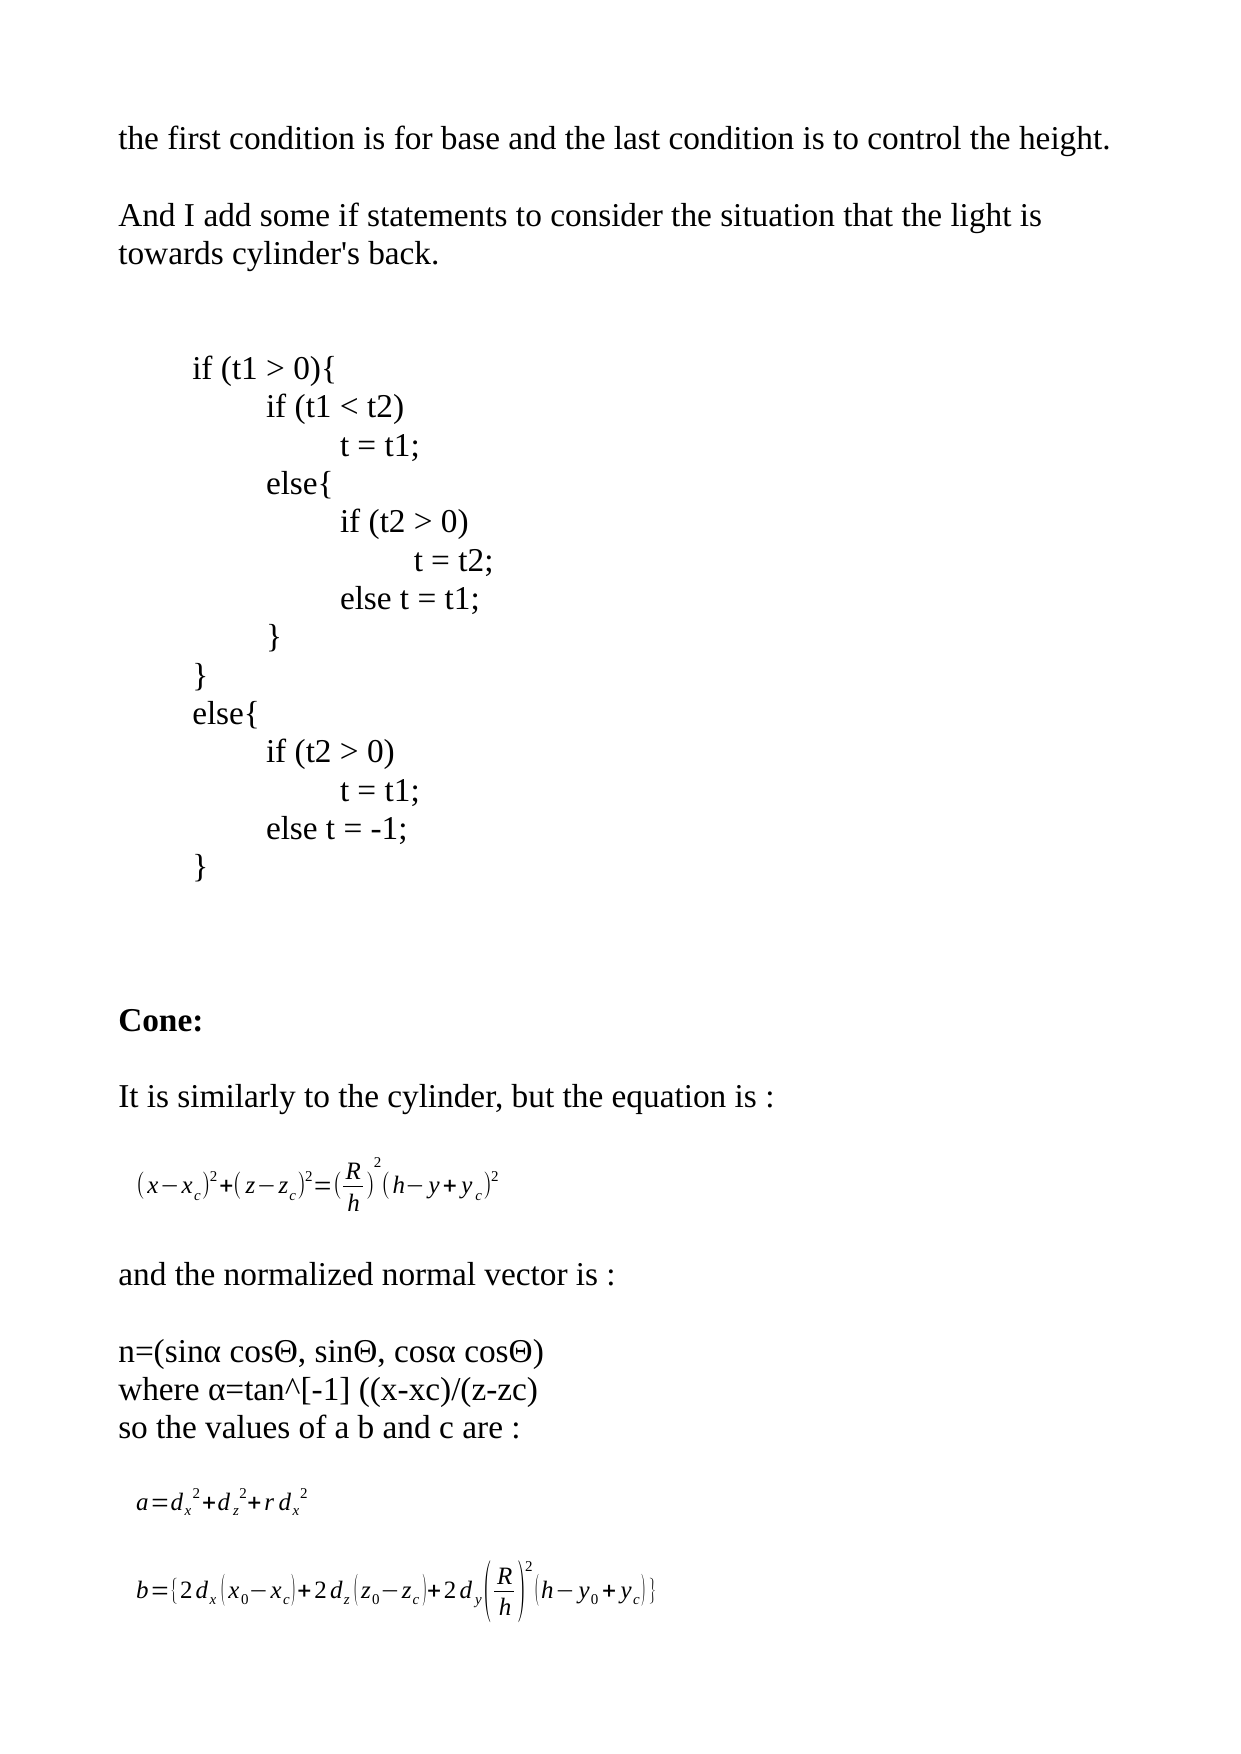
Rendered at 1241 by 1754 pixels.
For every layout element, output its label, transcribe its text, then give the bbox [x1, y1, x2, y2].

text else t = -1; [118, 808, 1122, 846]
text where α=tan^[-1] ((x-xc)/(z-zc) [118, 1369, 1122, 1408]
text } [118, 655, 1122, 693]
text t = t2; [118, 540, 1122, 578]
text else t = t1; [118, 578, 1122, 616]
text if (t1 < t2) [118, 386, 1122, 425]
text } [118, 616, 1122, 655]
text else{ [118, 463, 1122, 501]
text t = t1; [118, 425, 1122, 463]
text if (t2 > 0) [118, 501, 1122, 540]
text else{ [118, 693, 1122, 731]
text and the normalized normal vector is : [118, 1254, 1122, 1293]
text if (t2 > 0) [118, 731, 1122, 770]
text } [118, 846, 1122, 885]
text Cone: [118, 1000, 1122, 1038]
text t = t1; [118, 770, 1122, 808]
text And I add some if statements to consider the situation that the light is towards cylinder's back. [118, 195, 1122, 271]
text so the values of a b and c are : [118, 1408, 1122, 1446]
text if (t1 > 0){ [118, 348, 1122, 386]
text It is similarly to the cylinder, but the equation is : [118, 1076, 1122, 1115]
text the first condition is for base and the last condition is to control the height. [118, 118, 1122, 156]
text n=(sinα cosΘ, sinΘ, cosα cosΘ) [118, 1331, 1122, 1369]
